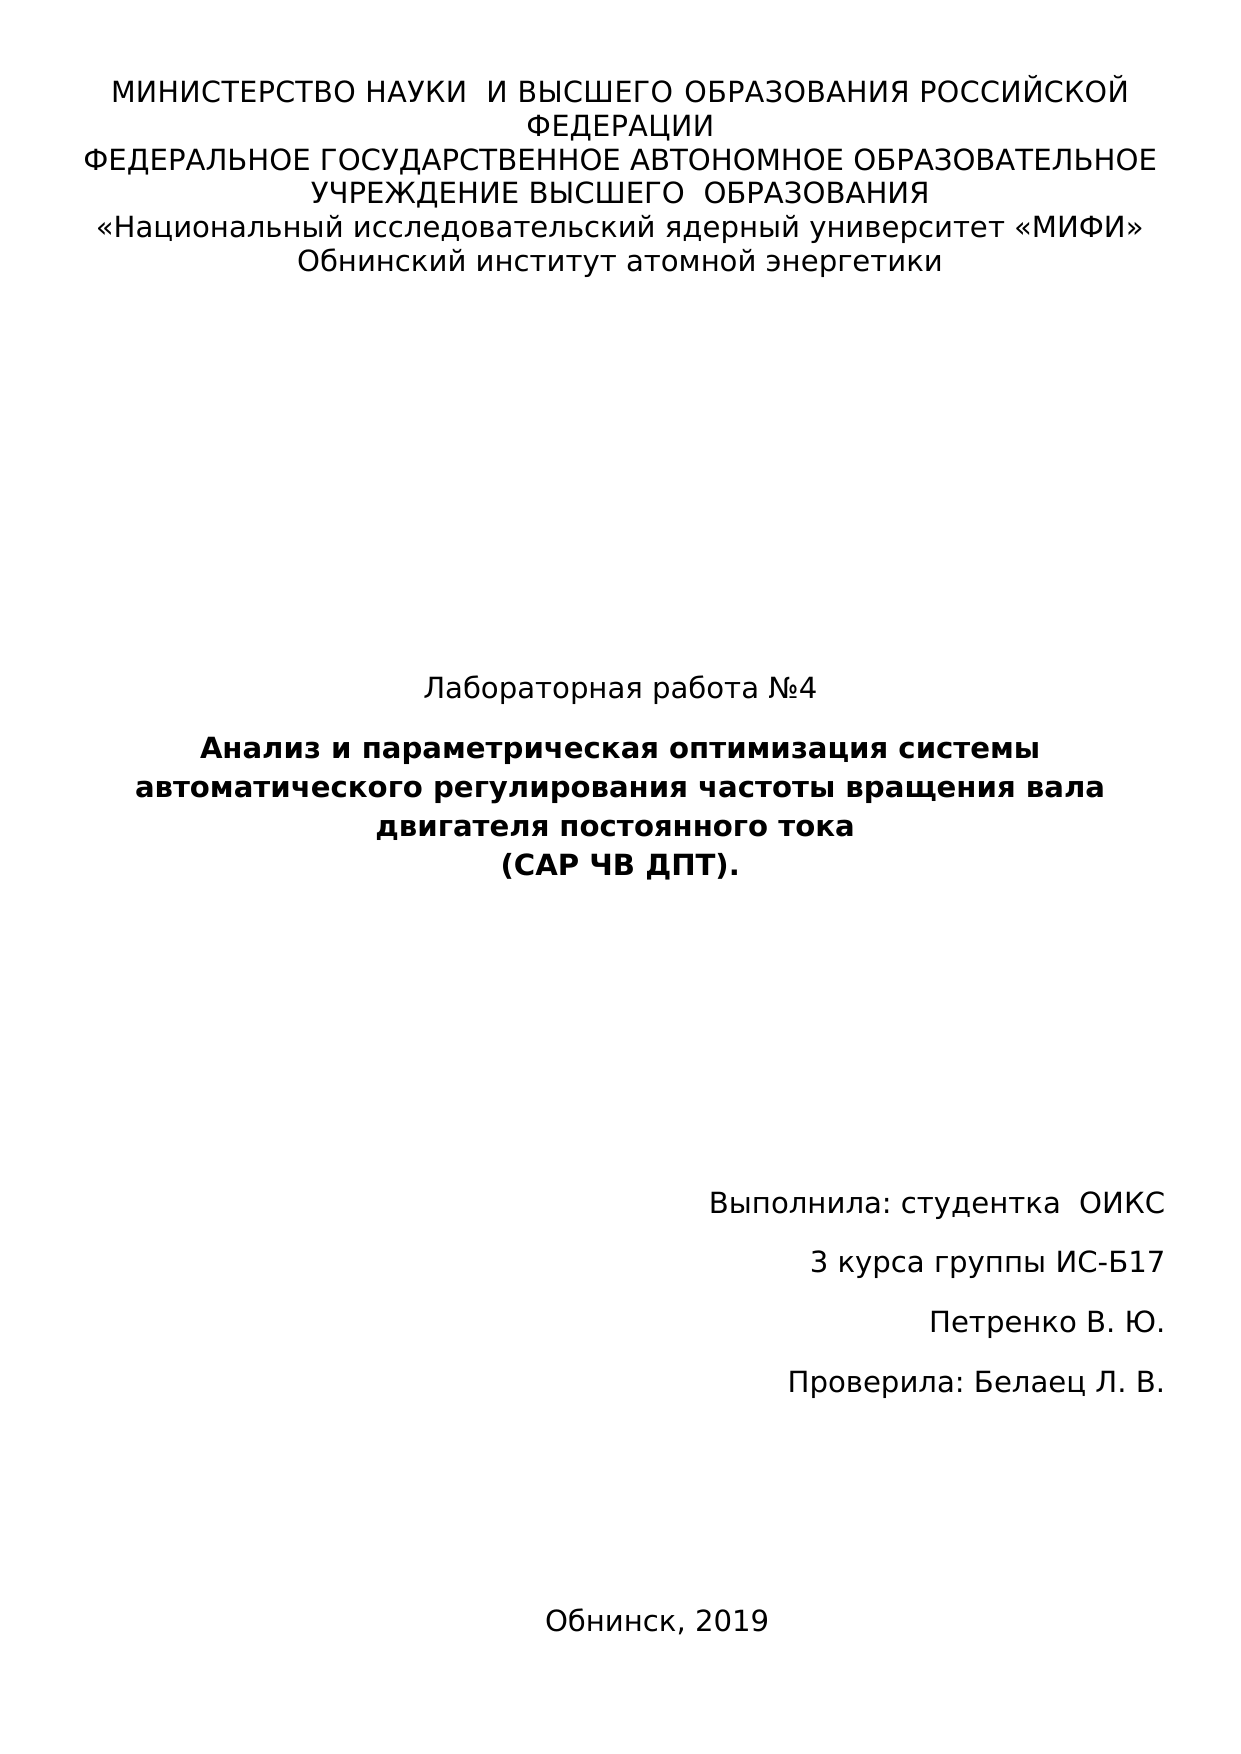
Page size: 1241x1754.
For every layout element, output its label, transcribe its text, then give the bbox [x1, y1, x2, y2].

text 3 курса группы ИС-Б17 [75, 1246, 1165, 1280]
text Выполнила: студентка ОИКС [75, 1186, 1165, 1220]
text Обнинск, 2019 [149, 1604, 1165, 1638]
text МИНИСТЕРСТВО НАУКИ И ВЫСШЕГО ОБРАЗОВАНИЯ РОССИЙСКОЙ ФЕДЕРАЦИИ [75, 75, 1165, 143]
text Проверила: Белаец Л. В. [75, 1365, 1165, 1399]
text «Национальный исследовательский ядерный университет «МИФИ» [75, 211, 1165, 245]
text Анализ и параметрическая оптимизация системы автоматического регулирования частоты вращения вала двигателя постоянного тока (САР ЧВ ДПТ). [75, 731, 1165, 882]
text Лабораторная работа №4 [75, 671, 1165, 705]
text Петренко В. Ю. [75, 1306, 1165, 1339]
text Обнинский институт атомной энергетики [75, 245, 1165, 279]
text федеральное государственное АВТОНОМНОЕ образовательное учреждение высшего образования [75, 143, 1165, 211]
